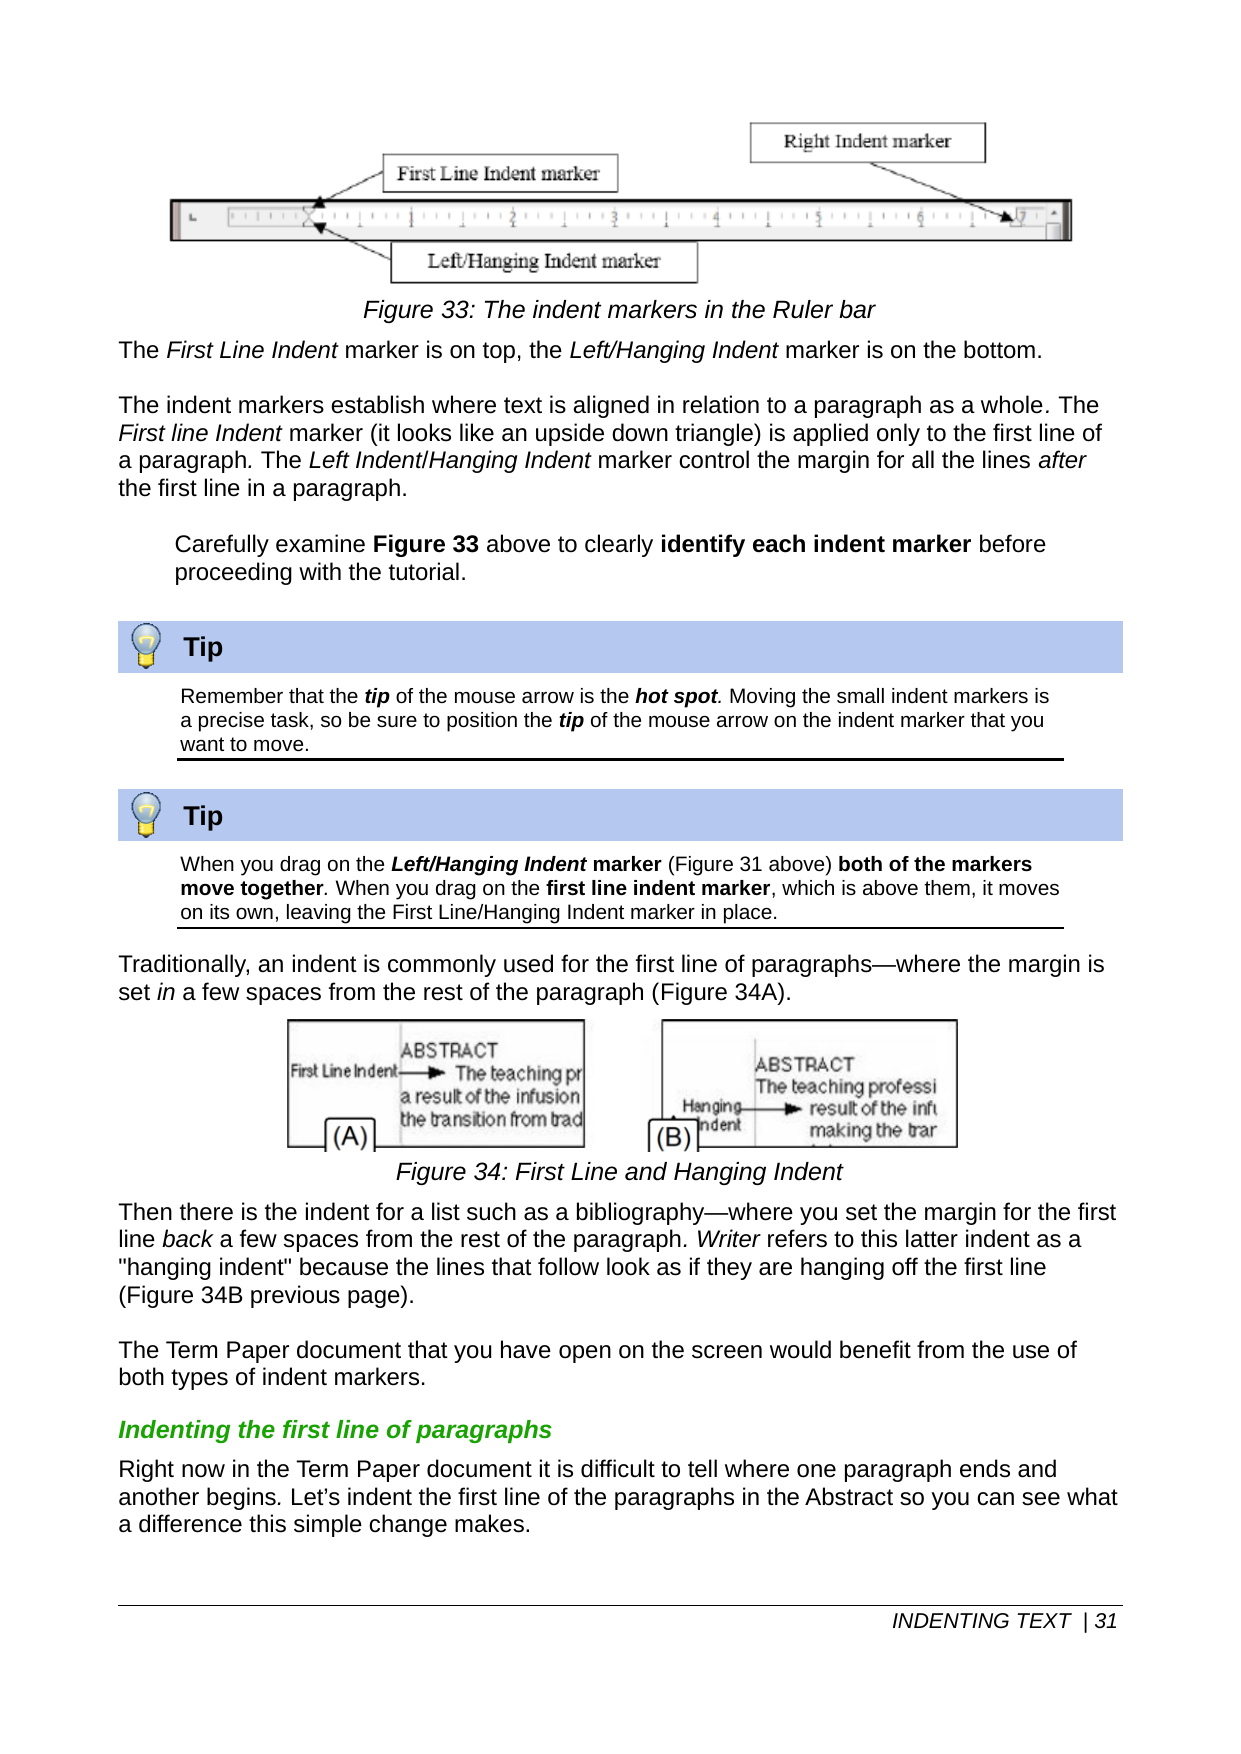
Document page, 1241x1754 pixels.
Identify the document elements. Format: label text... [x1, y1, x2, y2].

text When you drag on the Left/Hanging Indent marker (Figure 31 above) both of the markers move together. When you drag on the first line indent marker, which is above them, it moves on its own, leaving the First Line/Hanging Indent marker in place. [177, 849, 1064, 927]
text The indent markers establish where text is aligned in relation to a paragraph as a whole. The First line Indent marker (it looks like an upside down triangle) is applied only to the first line of a paragraph. The Left Indent/Hanging Indent marker control the margin for all the lines after the first line in a paragraph. [118, 391, 1123, 502]
text The Term Paper document that you have open on the screen would benefit from the use of both types of indent markers. [118, 1336, 1123, 1391]
picture [280, 1017, 962, 1152]
text Traditionally, an indent is commonly used for the first line of paragraphs—where the margin is set in a few spaces from the rest of the paragraph (Figure 34A). [118, 950, 1123, 1005]
text Remember that the tip of the mouse arrow is the hot spot. Moving the small indent markers is a precise task, so be sure to position the tip of the mouse arrow on the indent marker that you want to move. [177, 681, 1064, 758]
picture [119, 790, 170, 841]
subtitle Tip [118, 789, 1123, 841]
subtitle Tip [118, 621, 1123, 673]
picture [164, 118, 1077, 290]
picture [119, 621, 170, 672]
text Right now in the Term Paper document it is difficult to tell where one paragraph ends and another begins. Let’s indent the first line of the paragraphs in the Abstract so you can see what a difference this simple change makes. [118, 1455, 1123, 1538]
subtitle Indenting the first line of paragraphs [118, 1414, 1123, 1443]
text The First Line Indent marker is on top, the Left/Hanging Indent marker is on the bottom. [118, 336, 1123, 364]
text Figure 34: First Line and Hanging Indent [280, 1152, 961, 1186]
text Then there is the indent for a list such as a bibliography—where you set the margin for the first line back a few spaces from the rest of the paragraph. Writer refers to this latter indent as a "hanging indent" because the lines that follow look as if they are hanging off the first line (Figure 34B previous page). [118, 1198, 1123, 1308]
text Carefully examine Figure 33 above to clearly identify each indent marker before proceeding with the tutorial. [174, 530, 1123, 586]
text Figure 33: The indent markers in the Ruler bar [164, 290, 1077, 324]
